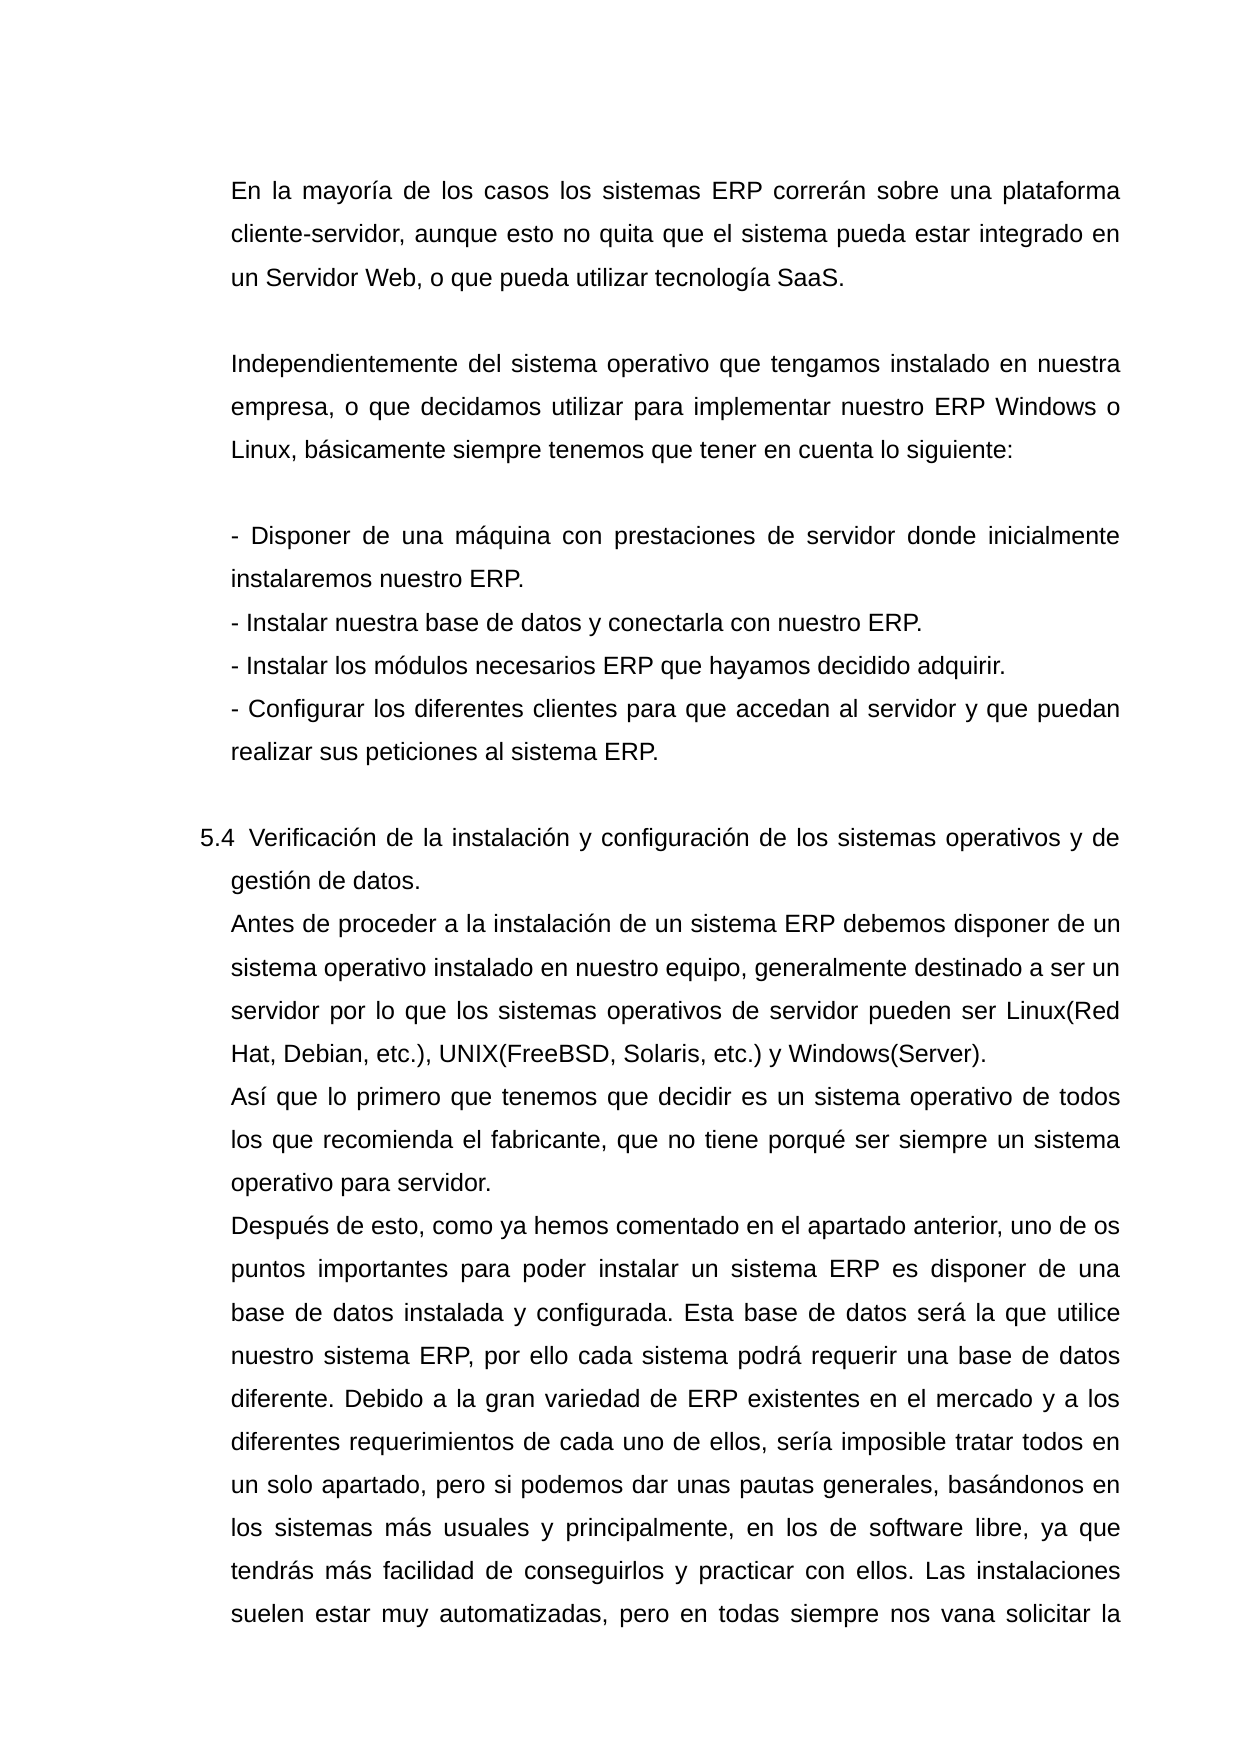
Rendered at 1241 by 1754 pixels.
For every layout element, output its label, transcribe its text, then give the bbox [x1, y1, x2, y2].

list - Configurar los diferentes clientes para que accedan al servidor y que puedan realizar sus peticiones al sistema ERP. [193, 694, 1122, 766]
list Así que lo primero que tenemos que decidir es un sistema operativo de todos los que recomienda el fabricante, que no tiene porqué ser siempre un sistema operativo para servidor. [193, 1082, 1122, 1197]
list Antes de proceder a la instalación de un sistema ERP debemos disponer de un sistema operativo instalado en nuestro equipo, generalmente destinado a ser un servidor por lo que los sistemas operativos de servidor pueden ser Linux(Red Hat, Debian, etc.), UNIX(FreeBSD, Solaris, etc.) y Windows(Server). [193, 909, 1122, 1068]
list - Instalar los módulos necesarios ERP que hayamos decidido adquirir. [193, 651, 1122, 679]
list Independientemente del sistema operativo que tengamos instalado en nuestra empresa, o que decidamos utilizar para implementar nuestro ERP Windows o Linux, básicamente siempre tenemos que tener en cuenta lo siguiente: [193, 349, 1122, 464]
list - Instalar nuestra base de datos y conectarla con nuestro ERP. [193, 608, 1122, 636]
list Después de esto, como ya hemos comentado en el apartado anterior, uno de os puntos importantes para poder instalar un sistema ERP es disponer de una base de datos instalada y configurada. Esta base de datos será la que utilice nuestro sistema ERP, por ello cada sistema podrá requerir una base de datos diferente. Debido a la gran variedad de ERP existentes en el mercado y a los diferentes requerimientos de cada uno de ellos, sería imposible tratar todos en un solo apartado, pero si podemos dar unas pautas generales, basándonos en los sistemas más usuales y principalmente, en los de software libre, ya que tendrás más facilidad de conseguirlos y practicar con ellos. Las instalaciones suelen estar muy automatizadas, pero en todas siempre nos vana solicitar la [193, 1211, 1122, 1628]
list En la mayoría de los casos los sistemas ERP correrán sobre una plataforma cliente-servidor, aunque esto no quita que el sistema pueda estar integrado en un Servidor Web, o que pueda utilizar tecnología SaaS. [193, 176, 1122, 291]
list - Disponer de una máquina con prestaciones de servidor donde inicialmente instalaremos nuestro ERP. [193, 521, 1122, 593]
list Verificación de la instalación y configuración de los sistemas operativos y de gestión de datos. [193, 823, 1122, 895]
